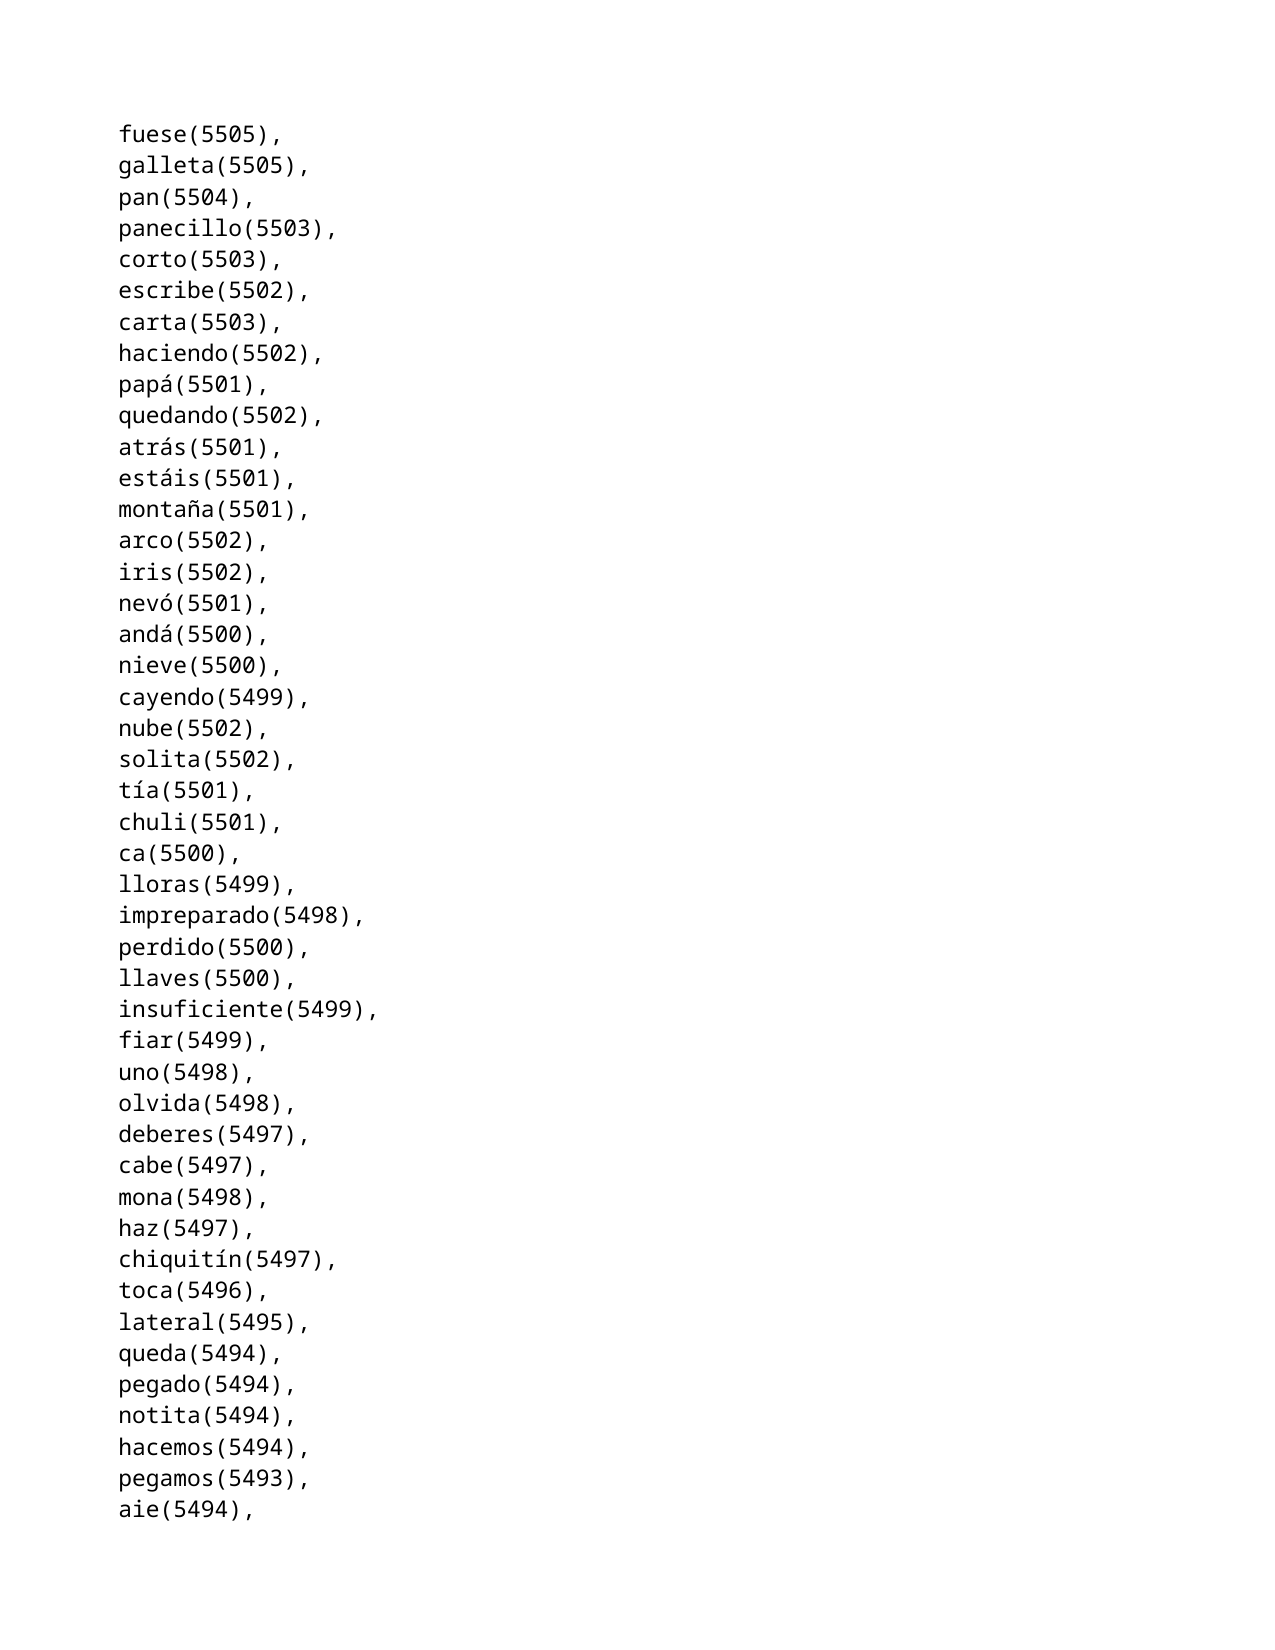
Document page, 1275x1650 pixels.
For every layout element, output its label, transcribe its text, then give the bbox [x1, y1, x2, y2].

text deberes(5497), [118, 1118, 1157, 1149]
text lateral(5495), [118, 1306, 1157, 1337]
text pegamos(5493), [118, 1462, 1157, 1493]
text arco(5502), [118, 524, 1157, 556]
text montaña(5501), [118, 493, 1157, 524]
text impreparado(5498), [118, 899, 1157, 931]
text pegado(5494), [118, 1368, 1157, 1399]
text fiar(5499), [118, 1024, 1157, 1056]
text carta(5503), [118, 306, 1157, 337]
text hacemos(5494), [118, 1431, 1157, 1462]
text galleta(5505), [118, 149, 1157, 181]
text iris(5502), [118, 556, 1157, 587]
text quedando(5502), [118, 399, 1157, 431]
text escribe(5502), [118, 274, 1157, 306]
text perdido(5500), [118, 931, 1157, 962]
text tía(5501), [118, 774, 1157, 806]
text estáis(5501), [118, 462, 1157, 493]
text haciendo(5502), [118, 337, 1157, 368]
text nube(5502), [118, 712, 1157, 743]
text olvida(5498), [118, 1087, 1157, 1118]
text haz(5497), [118, 1212, 1157, 1243]
text andá(5500), [118, 618, 1157, 649]
text fuese(5505), [118, 118, 1157, 149]
text atrás(5501), [118, 431, 1157, 462]
text lloras(5499), [118, 868, 1157, 899]
text cabe(5497), [118, 1149, 1157, 1181]
text chiquitín(5497), [118, 1243, 1157, 1274]
text llaves(5500), [118, 962, 1157, 993]
text uno(5498), [118, 1056, 1157, 1087]
text insuficiente(5499), [118, 993, 1157, 1024]
text corto(5503), [118, 243, 1157, 274]
text queda(5494), [118, 1337, 1157, 1368]
text aie(5494), [118, 1493, 1157, 1524]
text notita(5494), [118, 1399, 1157, 1431]
text nevó(5501), [118, 587, 1157, 618]
text mona(5498), [118, 1181, 1157, 1212]
text papá(5501), [118, 368, 1157, 399]
text solita(5502), [118, 743, 1157, 774]
text nieve(5500), [118, 649, 1157, 681]
text chuli(5501), [118, 806, 1157, 837]
text toca(5496), [118, 1274, 1157, 1306]
text pan(5504), [118, 181, 1157, 212]
text panecillo(5503), [118, 212, 1157, 243]
text ca(5500), [118, 837, 1157, 868]
text cayendo(5499), [118, 681, 1157, 712]
